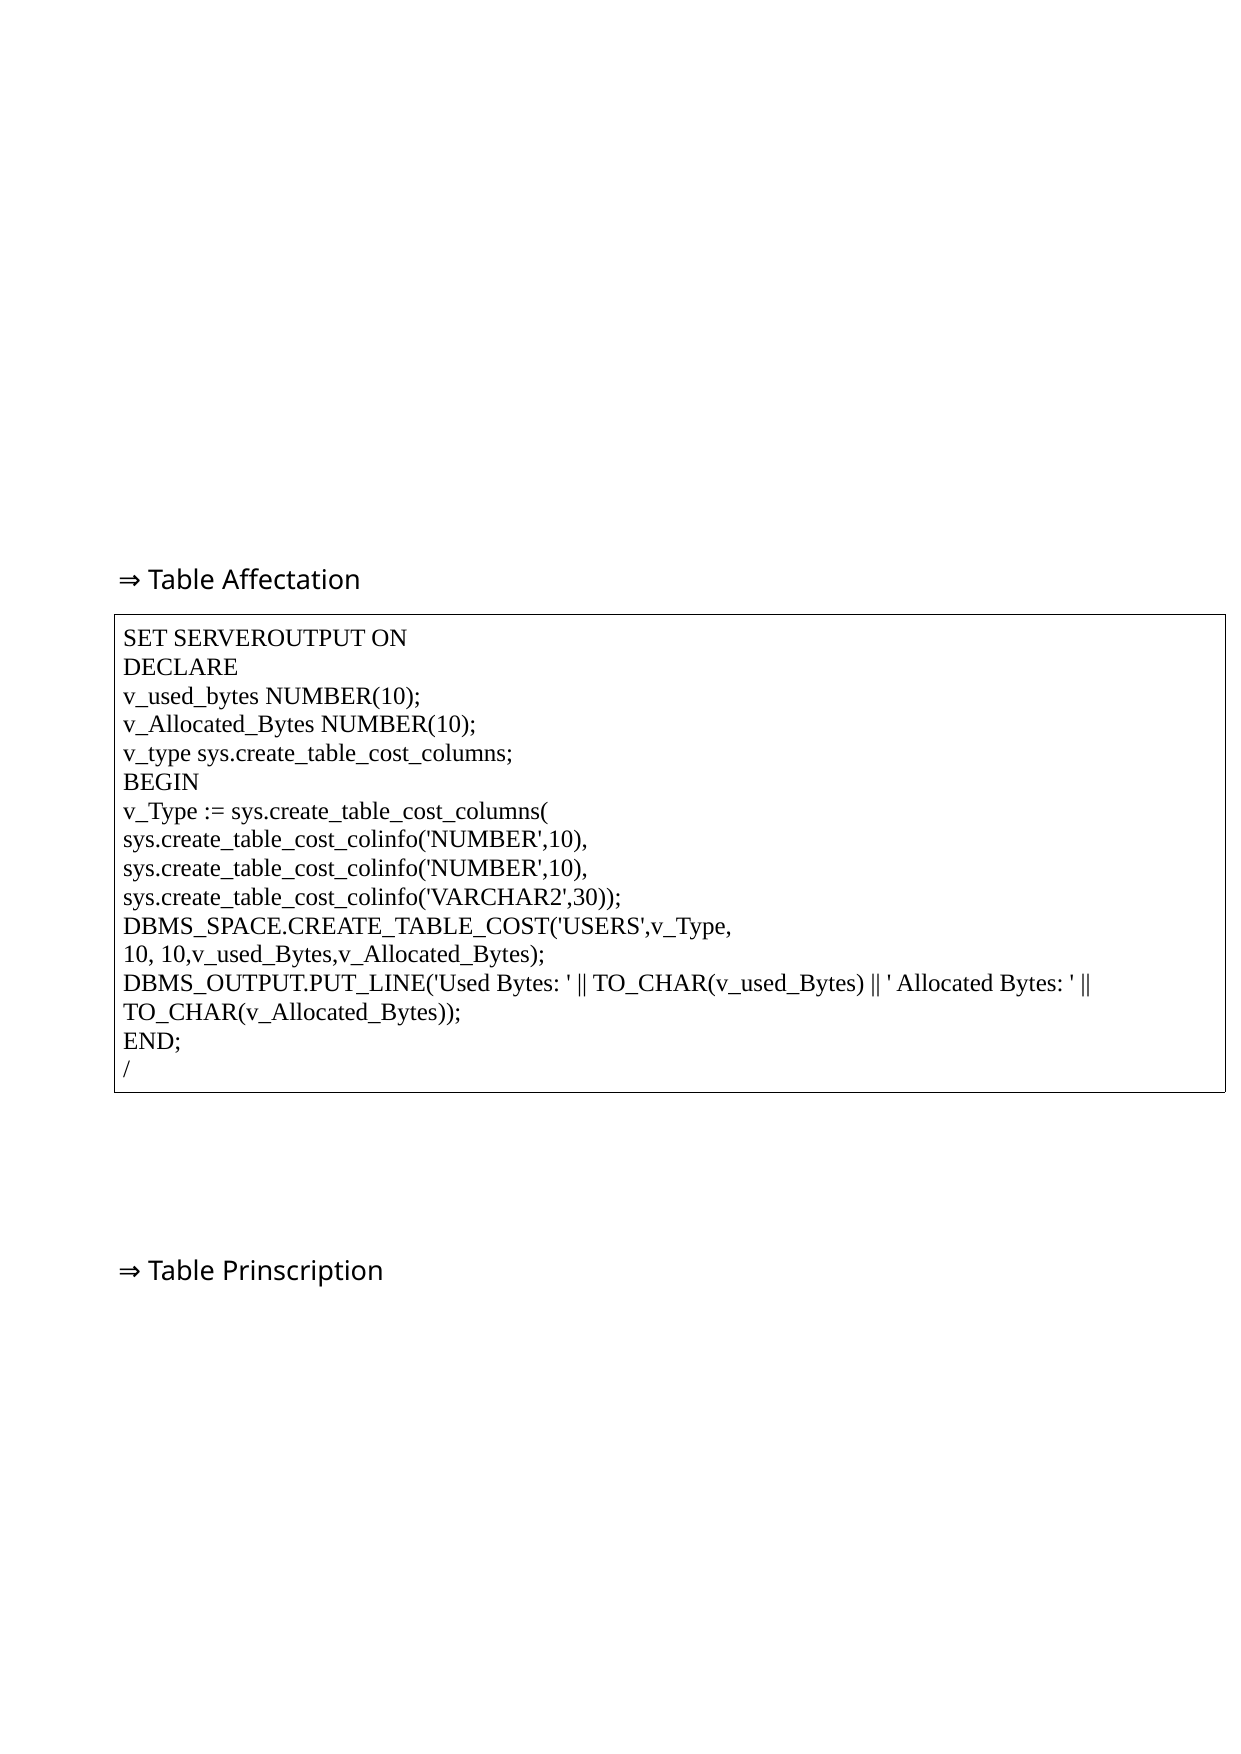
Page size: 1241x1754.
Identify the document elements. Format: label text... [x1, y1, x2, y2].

text 10, 10,v_used_Bytes,v_Allocated_Bytes); [123, 939, 1216, 968]
text DECLARE [123, 652, 1216, 681]
text / [123, 1054, 1216, 1083]
text DBMS_OUTPUT.PUT_LINE('Used Bytes: ' || TO_CHAR(v_used_Bytes) || ' Allocated Bytes: ' || TO_CHAR(v_Allocated_Bytes)); [123, 968, 1216, 1026]
text sys.create_table_cost_colinfo('VARCHAR2',30)); [123, 882, 1216, 911]
text v_Type := sys.create_table_cost_columns( [123, 796, 1216, 824]
text v_Allocated_Bytes NUMBER(10); [123, 709, 1216, 738]
text sys.create_table_cost_colinfo('NUMBER',10), [123, 824, 1216, 853]
text DBMS_SPACE.CREATE_TABLE_COST('USERS',v_Type, [123, 911, 1216, 939]
text v_type sys.create_table_cost_columns; [123, 738, 1216, 767]
text [118, 1093, 1122, 1141]
text v_used_bytes NUMBER(10); [123, 681, 1216, 709]
text sys.create_table_cost_colinfo('NUMBER',10), [123, 853, 1216, 882]
text END; [123, 1026, 1216, 1054]
text ⇒ Table Prinscription [118, 1252, 1122, 1288]
text SET SERVEROUTPUT ON [123, 623, 1216, 652]
text BEGIN [123, 767, 1216, 796]
text ⇒ Table Affectation [118, 561, 1122, 614]
text [115, 615, 1225, 1092]
